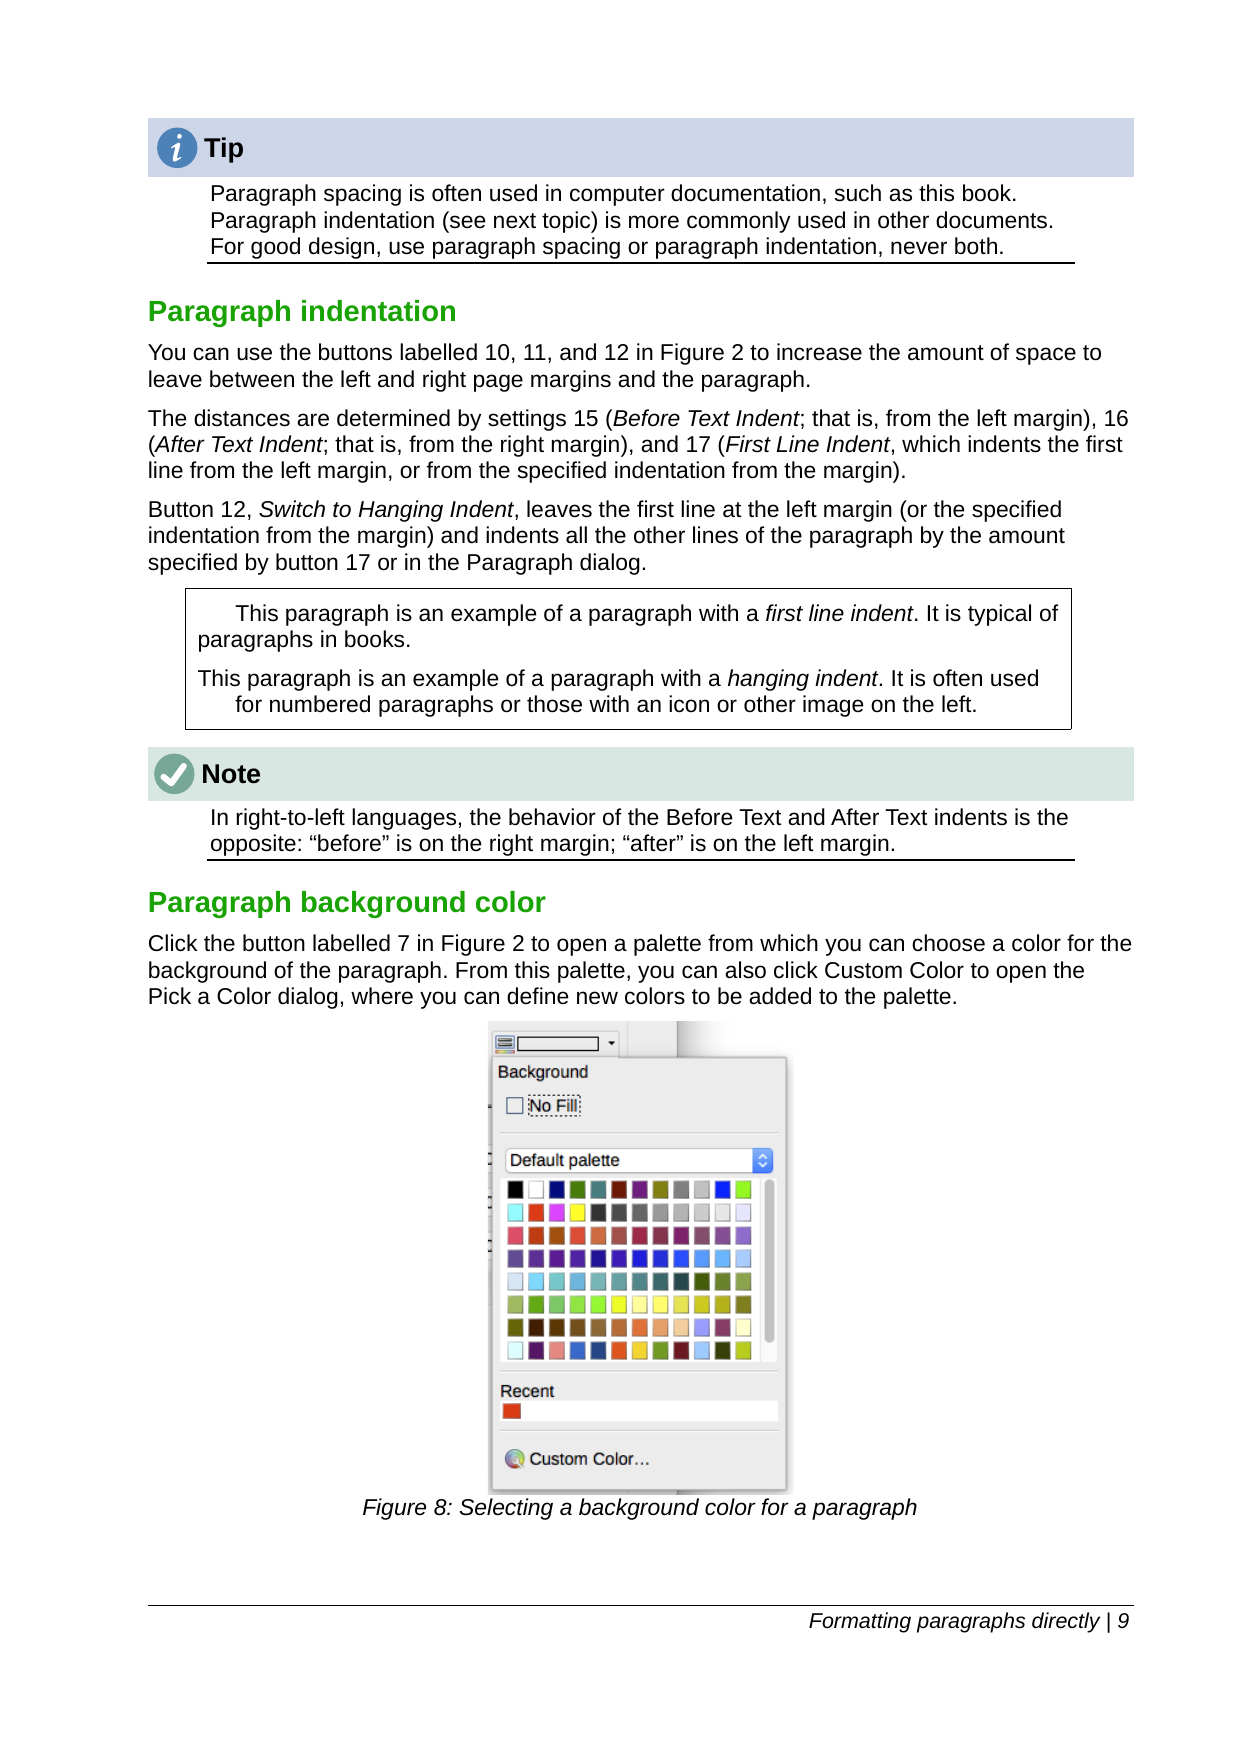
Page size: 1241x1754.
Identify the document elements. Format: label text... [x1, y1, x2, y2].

text This paragraph is an example of a paragraph with a first line indent. It is typical of paragraphs in books. [197, 599, 1059, 652]
text Click the button labelled 7 in Figure 2 to open a palette from which you can choose a color for the background of the paragraph. From this palette, you can also click Custom Color to open the Pick a Color dialog, where you can define new colors to be added to the palette. [148, 930, 1134, 1009]
subtitle Paragraph background color [148, 885, 1134, 918]
text Paragraph spacing is often used in computer documentation, such as this book. Paragraph indentation (see next topic) is more commonly used in other documents. For good design, use paragraph spacing or paragraph indentation, never both. [207, 177, 1075, 262]
text In right-to-left languages, the behavior of the Before Text and After Text indents is the opposite: “before” is on the right margin; “after” is on the left margin. [207, 801, 1075, 859]
text You can use the buttons labelled 10, 11, and 12 in Figure 2 to increase the amount of space to leave between the left and right page margins and the paragraph. [148, 339, 1134, 392]
text Button 12, Switch to Hanging Indent, leaves the first line at the left margin (or the specified indentation from the margin) and indents all the other lines of the paragraph by the amount specified by button 17 or in the Paragraph dialog. [148, 496, 1134, 575]
text This paragraph is an example of a paragraph with a hanging indent. It is often used for numbered paragraphs or those with an icon or other image on the left. [197, 665, 1059, 717]
subtitle Note [148, 747, 1134, 801]
subtitle Paragraph indentation [148, 294, 1134, 328]
text The distances are determined by settings 15 (Before Text Indent; that is, from the left margin), 16 (After Text Indent; that is, from the right margin), and 17 (First Line Indent, which indents the first line from the left margin, or from the specified indentation from the margin). [148, 404, 1134, 484]
picture [487, 1021, 794, 1495]
subtitle Tip [148, 118, 1134, 177]
text Figure 8: Selecting a background color for a paragraph [345, 1022, 937, 1521]
